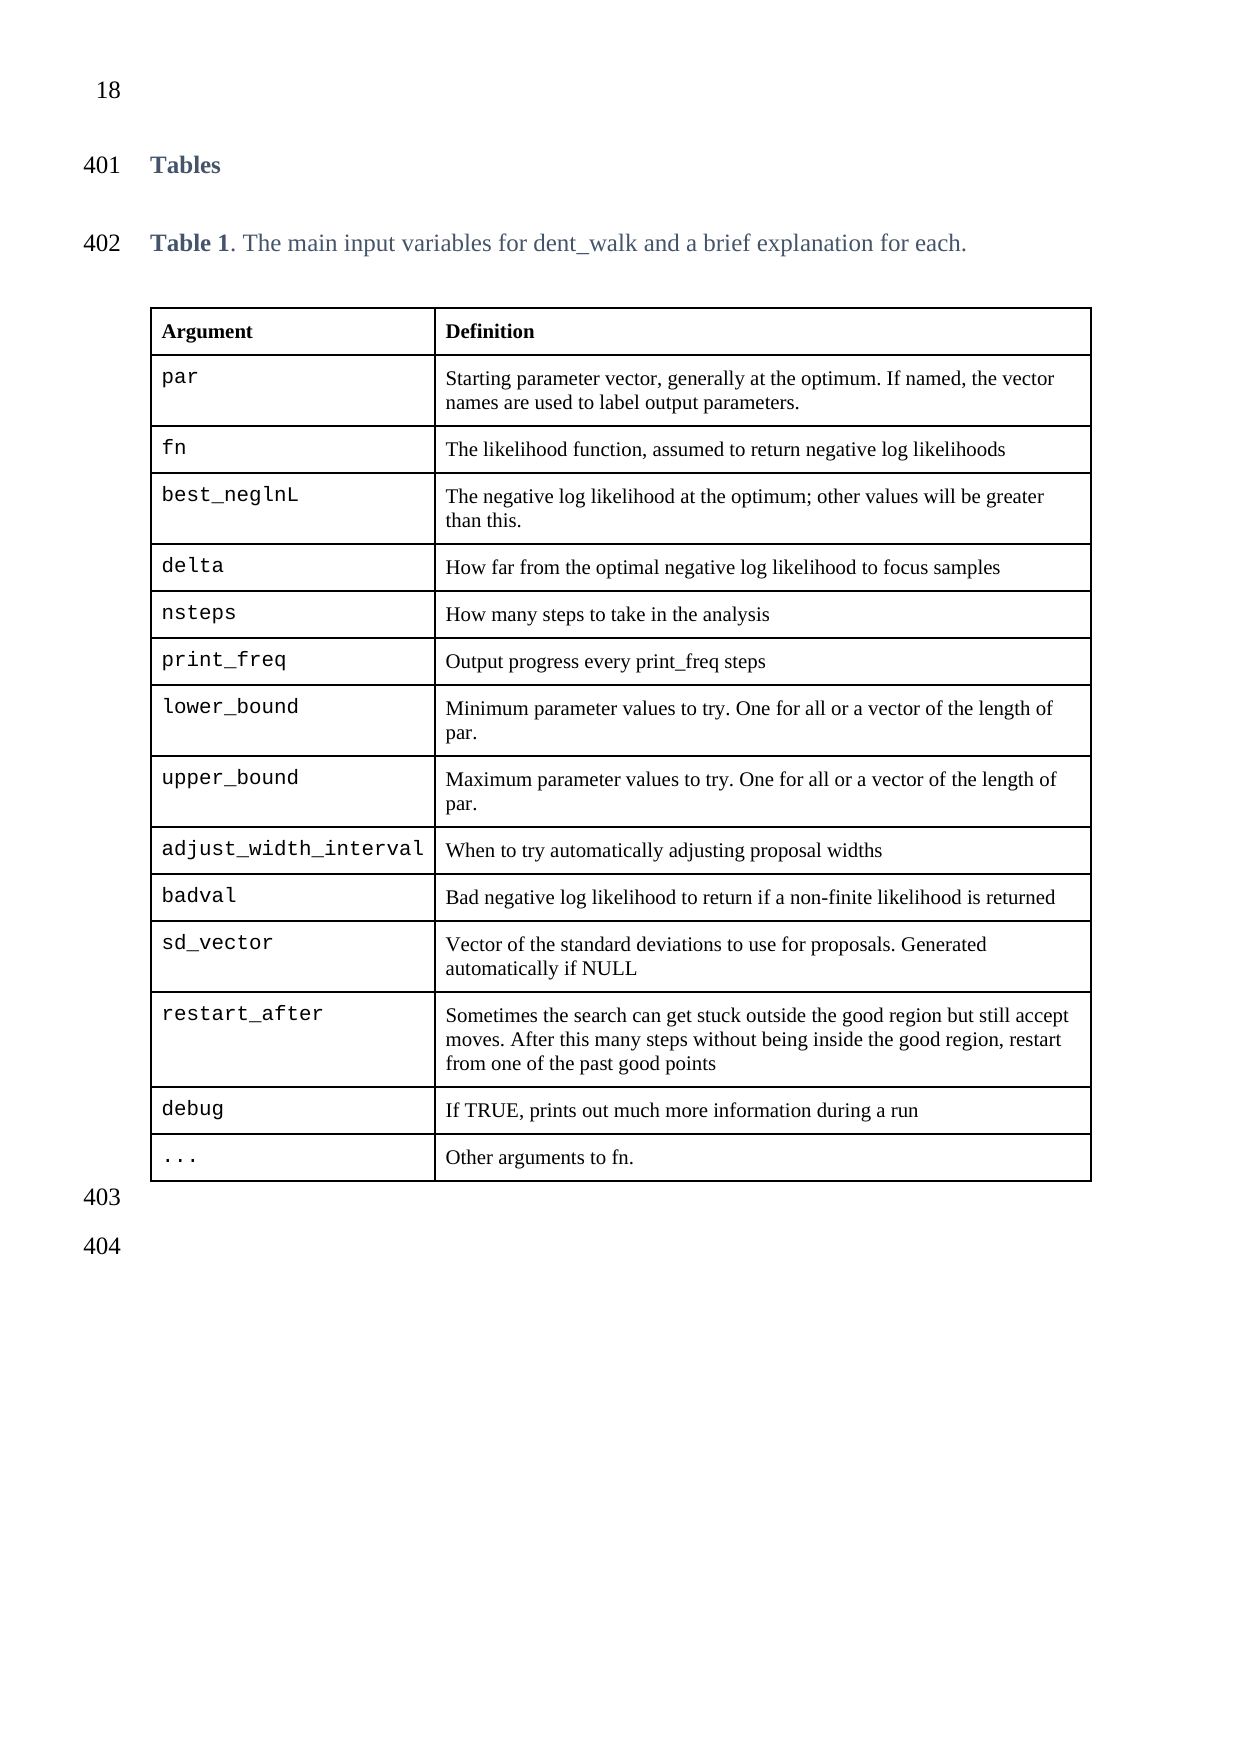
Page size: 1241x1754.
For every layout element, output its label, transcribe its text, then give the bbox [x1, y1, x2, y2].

table_cell upper_bound [152, 757, 434, 826]
table_cell Output progress every print_freq steps [436, 639, 1090, 684]
table_cell fn [152, 427, 434, 472]
table_cell Maximum parameter values to try. One for all or a vector of the length of par. [436, 757, 1090, 826]
table_cell Minimum parameter values to try. One for all or a vector of the length of par. [436, 686, 1090, 755]
table_header Argument [152, 309, 434, 354]
table_cell debug [152, 1088, 434, 1133]
table_cell delta [152, 545, 434, 590]
table_cell How many steps to take in the analysis [436, 592, 1090, 637]
table_cell Sometimes the search can get stuck outside the good region but still accept moves. After this many steps without being inside the good region, restart from one of the past good points [436, 993, 1090, 1086]
text Table 1. The main input variables for dent_walk and a brief explanation for each. [150, 228, 1090, 257]
table_cell ... [152, 1135, 434, 1180]
table_cell sd_vector [152, 922, 434, 991]
table_cell print_freq [152, 639, 434, 684]
table_cell best_neglnL [152, 474, 434, 543]
table_cell How far from the optimal negative log likelihood to focus samples [436, 545, 1090, 590]
table_cell Other arguments to fn. [436, 1135, 1090, 1180]
table_cell adjust_width_interval [152, 828, 434, 873]
table_cell The likelihood function, assumed to return negative log likelihoods [436, 427, 1090, 472]
table_cell par [152, 356, 434, 425]
table_cell badval [152, 875, 434, 920]
table_cell Starting parameter vector, generally at the optimum. If named, the vector names are used to label output parameters. [436, 356, 1090, 425]
table_cell restart_after [152, 993, 434, 1086]
table_cell lower_bound [152, 686, 434, 755]
table_cell nsteps [152, 592, 434, 637]
table_header Definition [436, 309, 1090, 354]
table_cell If TRUE, prints out much more information during a run [436, 1088, 1090, 1133]
table_cell The negative log likelihood at the optimum; other values will be greater than this. [436, 474, 1090, 543]
table_cell Bad negative log likelihood to return if a non-finite likelihood is returned [436, 875, 1090, 920]
table_cell Vector of the standard deviations to use for proposals. Generated automatically if NULL [436, 922, 1090, 991]
table_cell When to try automatically adjusting proposal widths [436, 828, 1090, 873]
text Tables [150, 150, 1090, 179]
